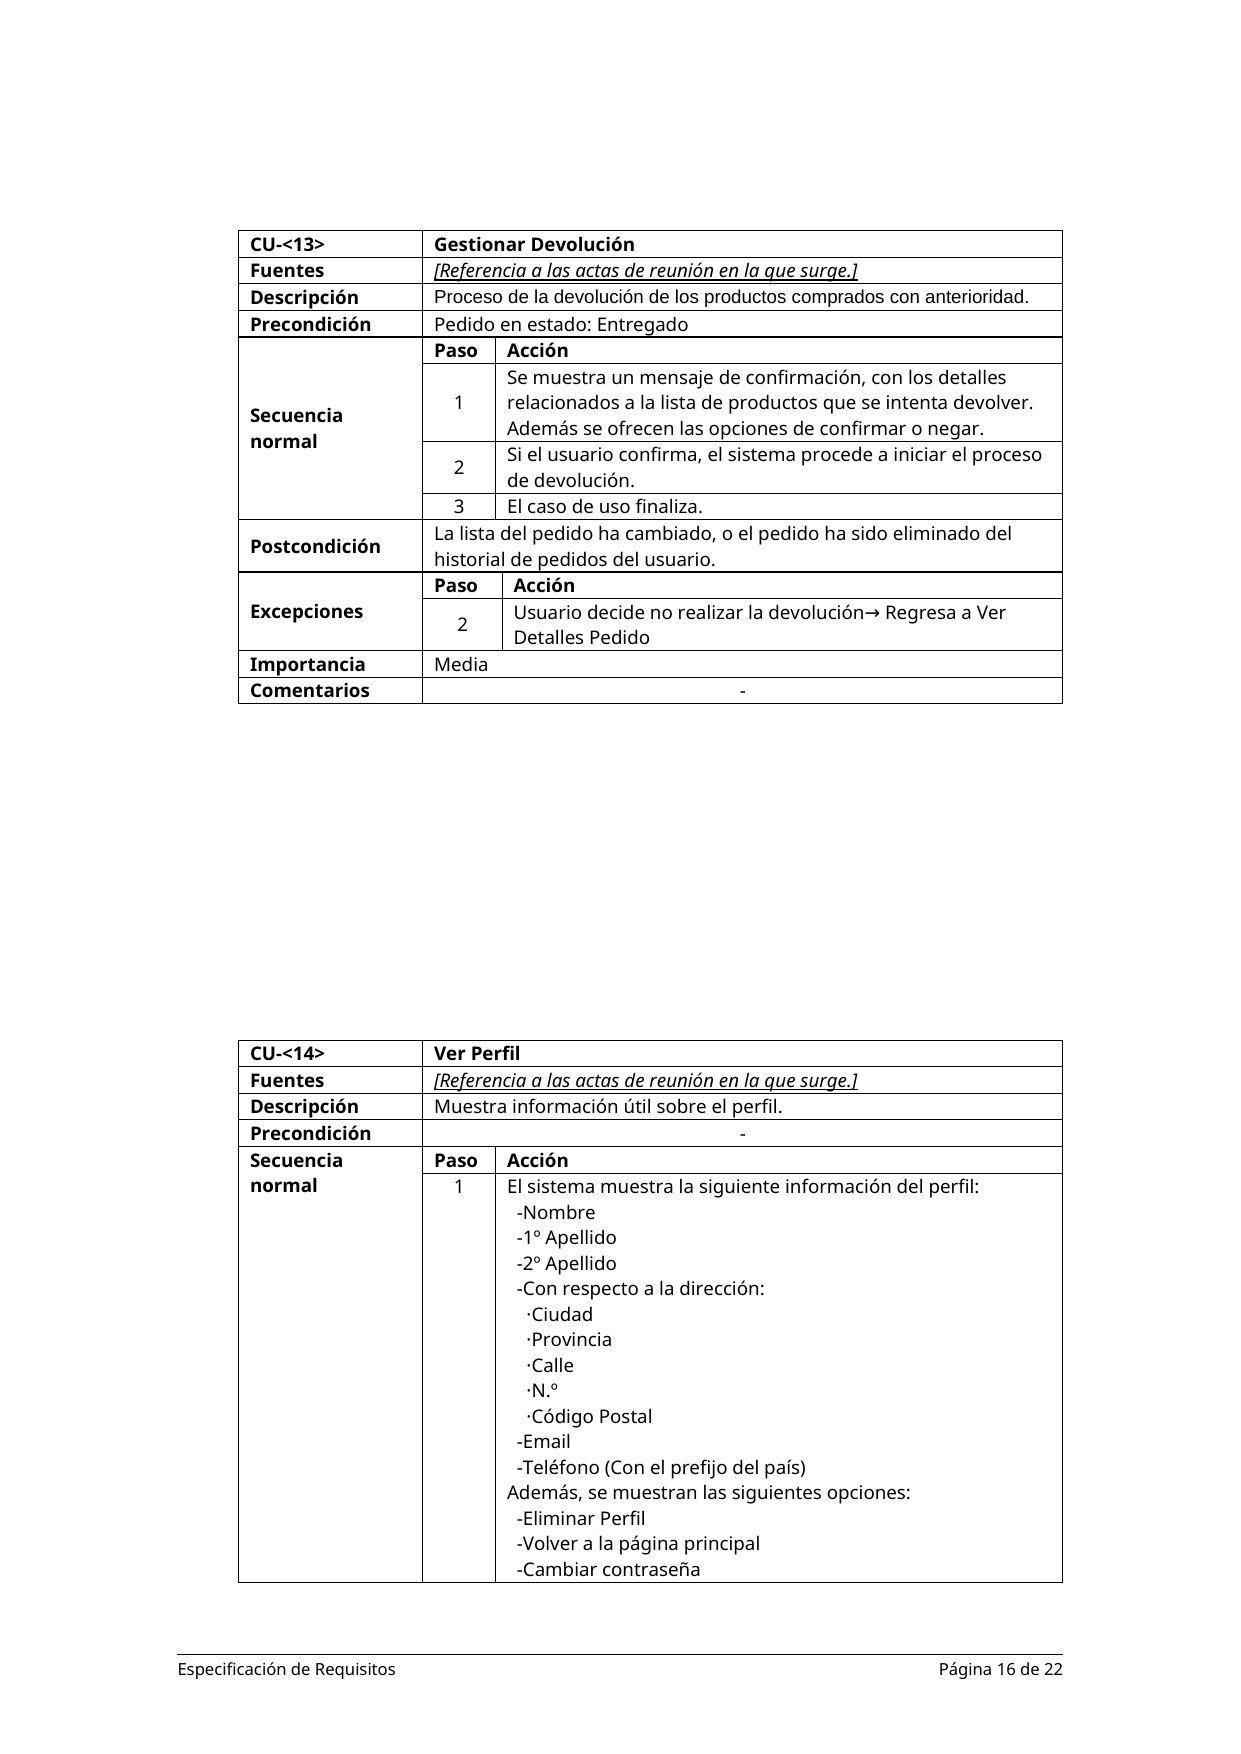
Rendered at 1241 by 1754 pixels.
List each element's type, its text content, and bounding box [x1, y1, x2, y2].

table_cell Proceso de la devolución de los productos comprados con anterioridad. [423, 284, 1062, 310]
table_cell Descripción [239, 1094, 422, 1119]
table_cell Importancia [239, 651, 422, 677]
table_header CU-<13> [239, 231, 422, 257]
table_cell El sistema muestra la siguiente información del perfil: -Nombre -1º Apellido -2º Apellido -Con respecto a la dirección: ·Ciudad ·Provincia ·Calle ·N.º ·Código Postal -Email -Teléfono (Con el prefijo del país) Además, se muestran las siguientes opciones: -Eliminar Perfil -Volver a la página principal -Cambiar contraseña [496, 1174, 1062, 1582]
table_cell El caso de uso finaliza. [496, 494, 1062, 519]
table_cell Excepciones [239, 573, 422, 650]
table_cell Postcondición [239, 520, 422, 571]
table_cell Acción [503, 573, 1062, 598]
table_cell - [423, 678, 1062, 703]
table_cell Comentarios [239, 678, 422, 703]
table_cell Media [423, 651, 1062, 677]
table_cell 2 [423, 442, 495, 493]
table_cell Paso [423, 1147, 495, 1172]
table_cell Precondición [239, 1120, 422, 1146]
table_cell 3 [423, 494, 495, 519]
table_cell 1 [423, 1174, 495, 1582]
table_cell 2 [423, 599, 502, 650]
table_header Ver Perfil [423, 1041, 1062, 1066]
table_cell [Referencia a las actas de reunión en la que surge.] [423, 1067, 1062, 1093]
table_cell Paso [423, 338, 495, 363]
table_cell Paso [423, 573, 502, 598]
table_cell - [423, 1120, 1062, 1146]
table_cell Acción [496, 338, 1062, 363]
table_cell Secuencia normal [239, 1147, 422, 1582]
table_header CU-<14> [239, 1041, 422, 1066]
table_cell Si el usuario confirma, el sistema procede a iniciar el proceso de devolución. [496, 442, 1062, 493]
table_cell Secuencia normal [239, 338, 422, 519]
table_cell La lista del pedido ha cambiado, o el pedido ha sido eliminado del historial de pedidos del usuario. [423, 520, 1062, 571]
table_cell Precondición [239, 311, 422, 336]
table_cell Acción [496, 1147, 1062, 1172]
table_cell Fuentes [239, 258, 422, 283]
table_cell Fuentes [239, 1067, 422, 1093]
table_cell Pedido en estado: Entregado [423, 311, 1062, 336]
table_header Gestionar Devolución [423, 231, 1062, 257]
table_cell Descripción [239, 284, 422, 310]
table_cell Muestra información útil sobre el perfil. [423, 1094, 1062, 1119]
table_cell Se muestra un mensaje de confirmación, con los detalles relacionados a la lista de productos que se intenta devolver. Además se ofrecen las opciones de confirmar o negar. [496, 364, 1062, 441]
table_cell [Referencia a las actas de reunión en la que surge.] [423, 258, 1062, 283]
table_cell 1 [423, 364, 495, 441]
table_cell Usuario decide no realizar la devolución→ Regresa a Ver Detalles Pedido [503, 599, 1062, 650]
